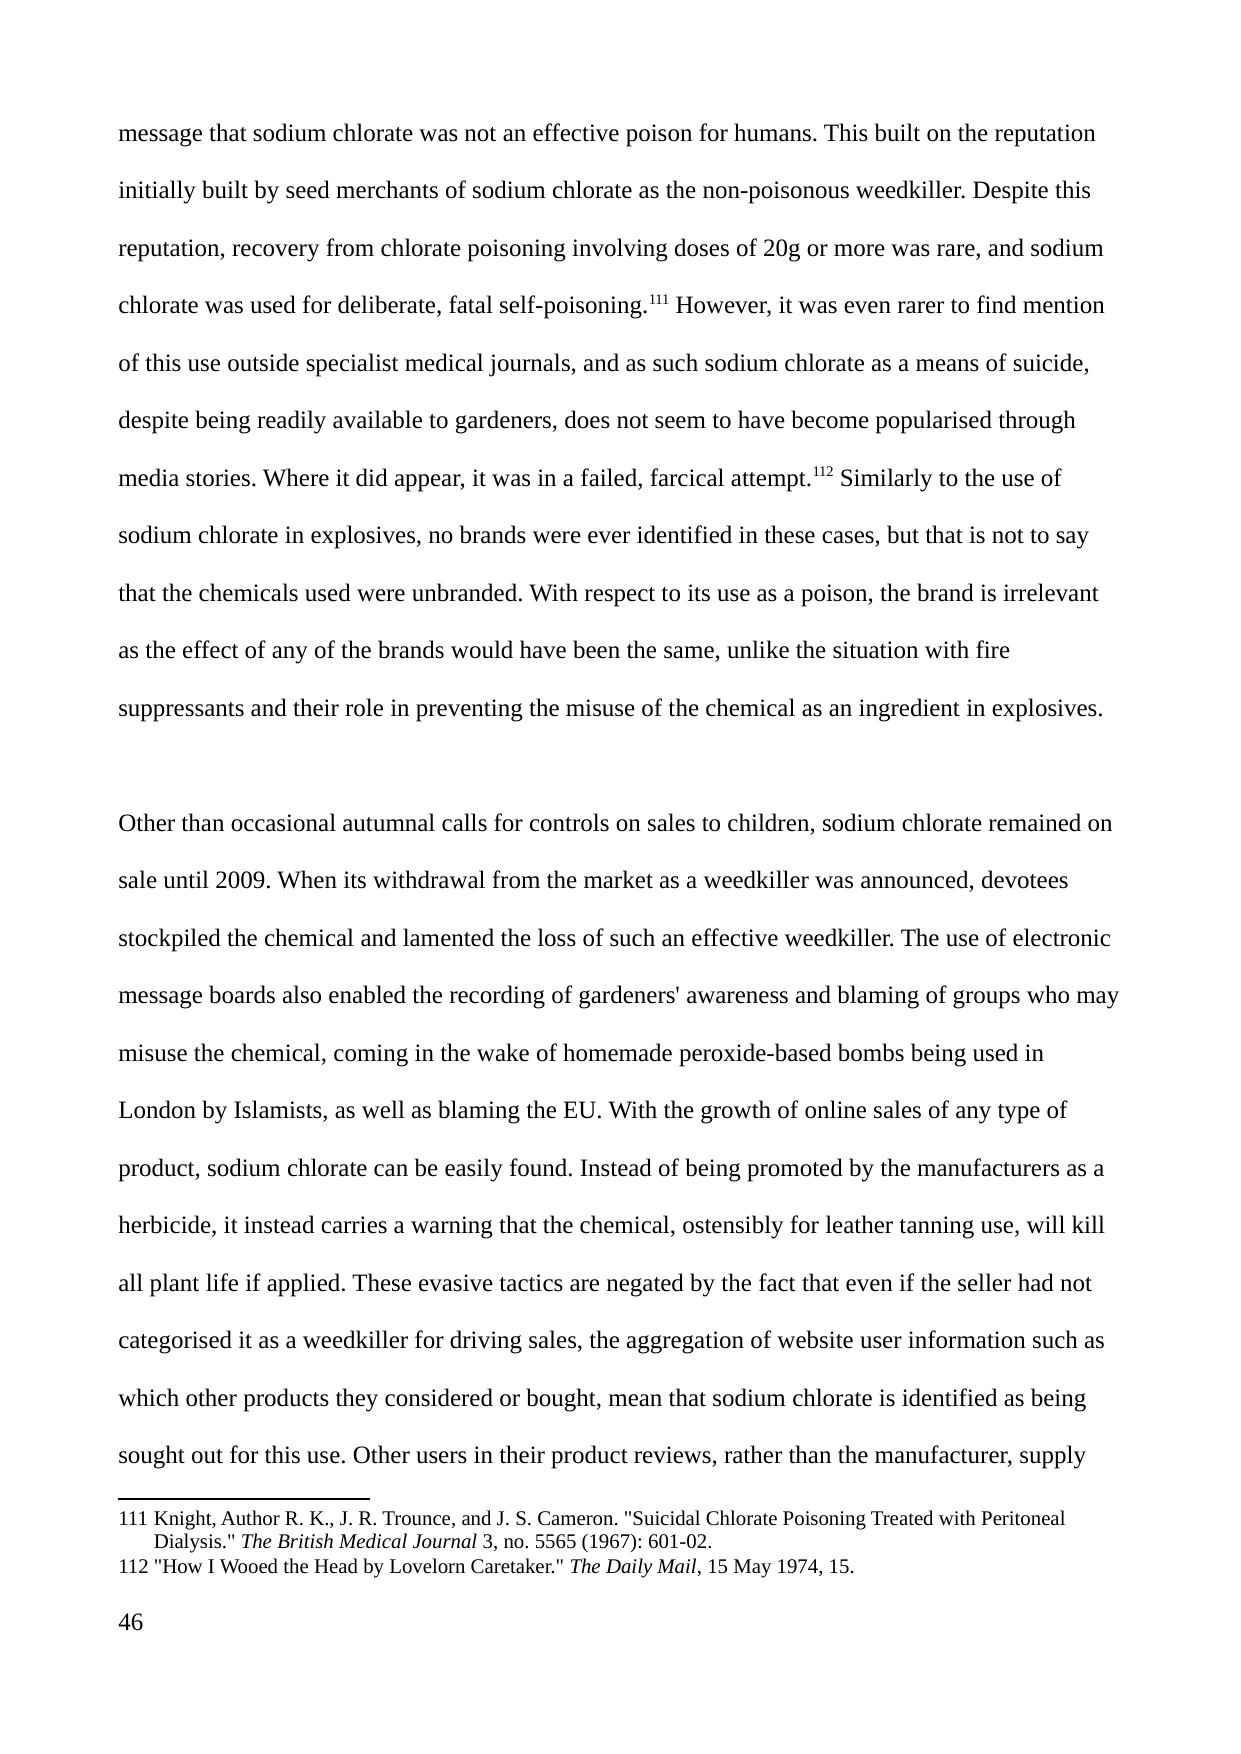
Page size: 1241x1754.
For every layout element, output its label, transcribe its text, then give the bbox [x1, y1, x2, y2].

text message that sodium chlorate was not an effective poison for humans. This built on the reputation initially built by seed merchants of sodium chlorate as the non-poisonous weedkiller. Despite this reputation, recovery from chlorate poisoning involving doses of 20g or more was rare, and sodium chlorate was used for deliberate, fatal self-poisoning. However, it was even rarer to find mention of this use outside specialist medical journals, and as such sodium chlorate as a means of suicide, despite being readily available to gardeners, does not seem to have become popularised through media stories. Where it did appear, it was in a failed, farcical attempt. Similarly to the use of sodium chlorate in explosives, no brands were ever identified in these cases, but that is not to say that the chemicals used were unbranded. With respect to its use as a poison, the brand is irrelevant as the effect of any of the brands would have been the same, unlike the situation with fire suppressants and their role in preventing the misuse of the chemical as an ingredient in explosives. [118, 118, 1122, 722]
text "How I Wooed the Head by Lovelorn Caretaker." The Daily Mail, 15 May 1974, 15. [118, 1553, 1122, 1578]
text Knight, Author R. K., J. R. Trounce, and J. S. Cameron. "Suicidal Chlorate Poisoning Treated with Peritoneal Dialysis." The British Medical Journal 3, no. 5565 (1967): 601-02. [118, 1505, 1122, 1553]
text Other than occasional autumnal calls for controls on sales to children, sodium chlorate remained on sale until 2009. When its withdrawal from the market as a weedkiller was announced, devotees stockpiled the chemical and lamented the loss of such an effective weedkiller. The use of electronic message boards also enabled the recording of gardeners' awareness and blaming of groups who may misuse the chemical, coming in the wake of homemade peroxide-based bombs being used in London by Islamists, as well as blaming the EU. With the growth of online sales of any type of product, sodium chlorate can be easily found. Instead of being promoted by the manufacturers as a herbicide, it instead carries a warning that the chemical, ostensibly for leather tanning use, will kill all plant life if applied. These evasive tactics are negated by the fact that even if the seller had not categorised it as a weedkiller for driving sales, the aggregation of website user information such as which other products they considered or bought, mean that sodium chlorate is identified as being sought out for this use. Other users in their product reviews, rather than the manufacturer, supply [118, 808, 1122, 1469]
